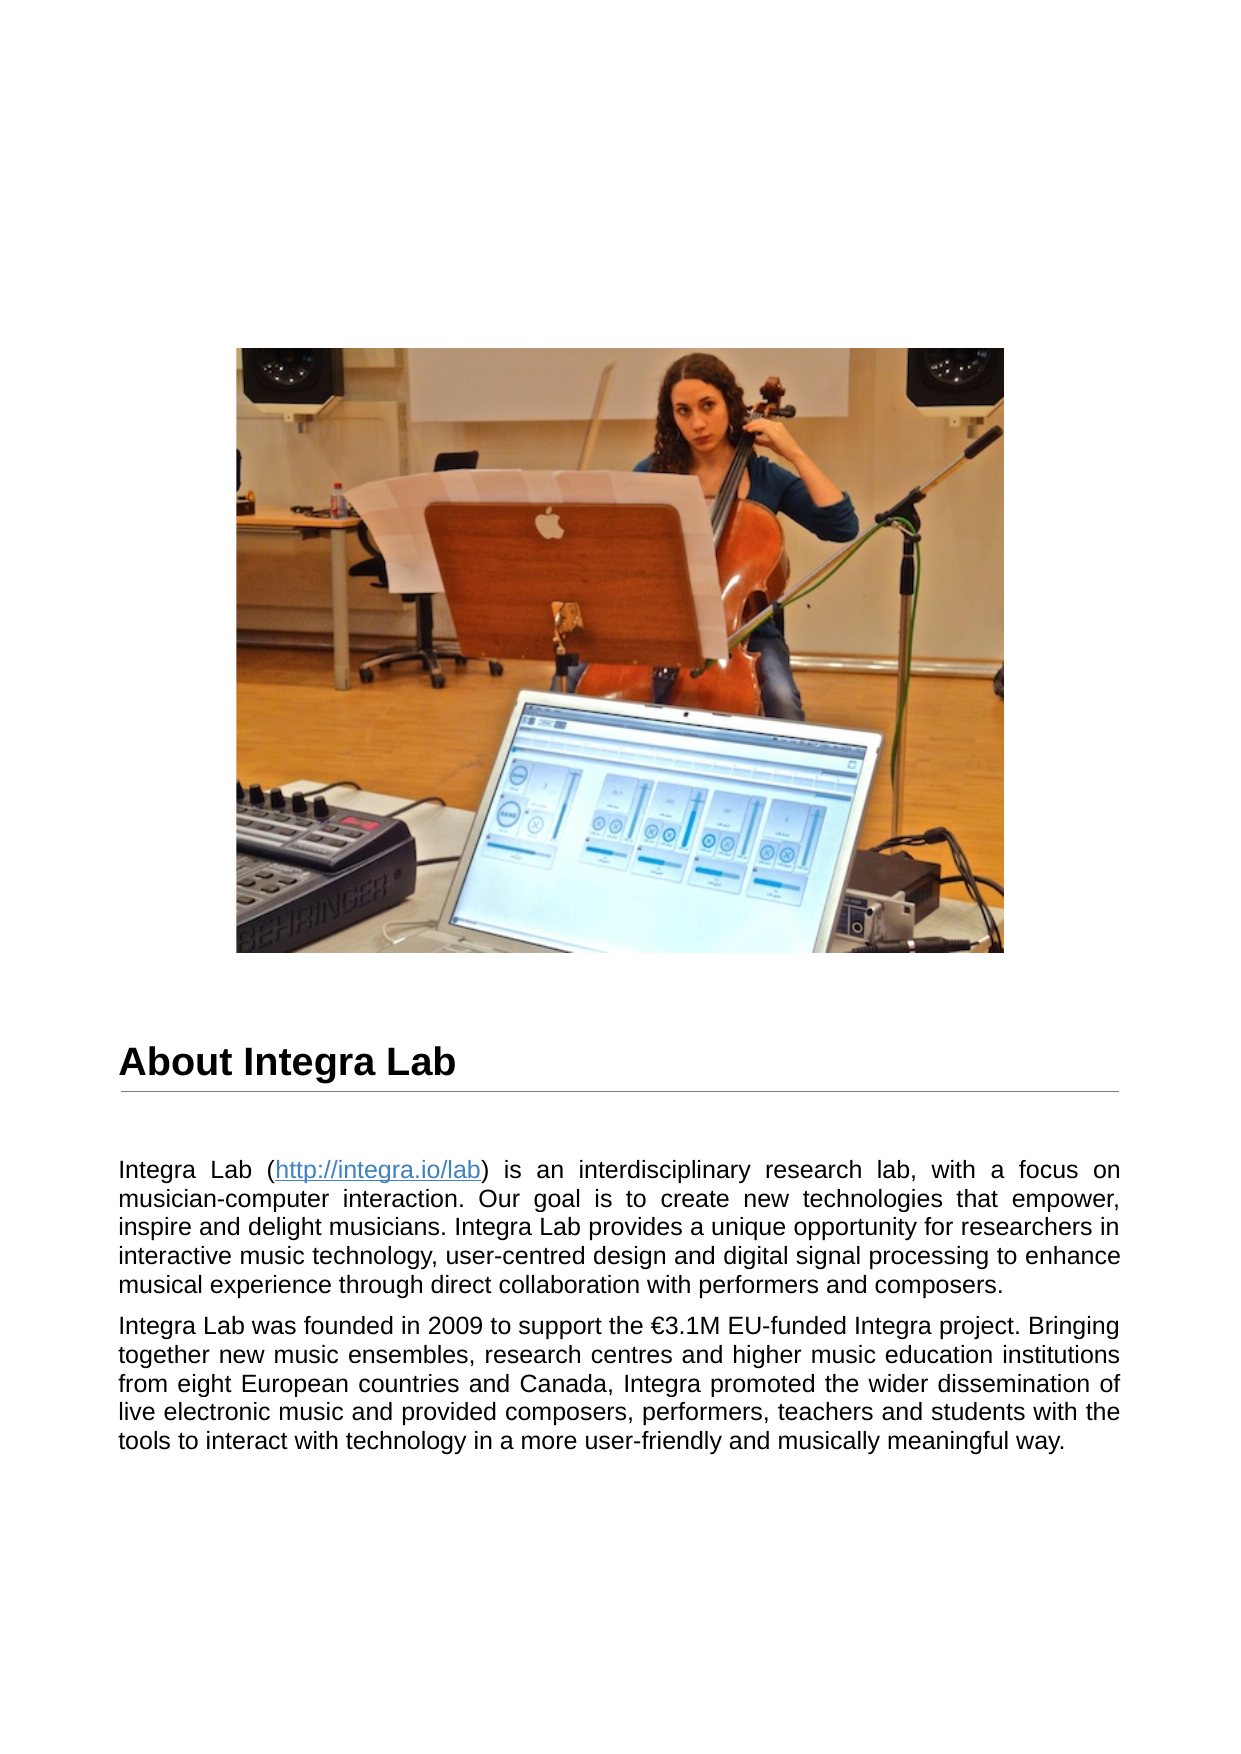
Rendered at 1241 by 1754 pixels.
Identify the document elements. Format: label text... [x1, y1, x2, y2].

text Integra Lab (http://integra.io/lab) is an interdisciplinary research lab, with a focus on musician-computer interaction. Our goal is to create new technologies that empower, inspire and delight musicians. Integra Lab provides a unique opportunity for researchers in interactive music technology, user-centred design and digital signal processing to enhance musical experience through direct collaboration with performers and composers. [118, 1155, 1122, 1298]
text Integra Lab was founded in 2009 to support the €3.1M EU-funded Integra project. Bringing together new music ensembles, research centres and higher music education institutions from eight European countries and Canada, Integra promoted the wider dissemination of live electronic music and provided composers, performers, teachers and students with the tools to interact with technology in a more user-friendly and musically meaningful way. [118, 1311, 1122, 1455]
picture [236, 348, 1004, 953]
text About Integra Lab [118, 1038, 1122, 1084]
